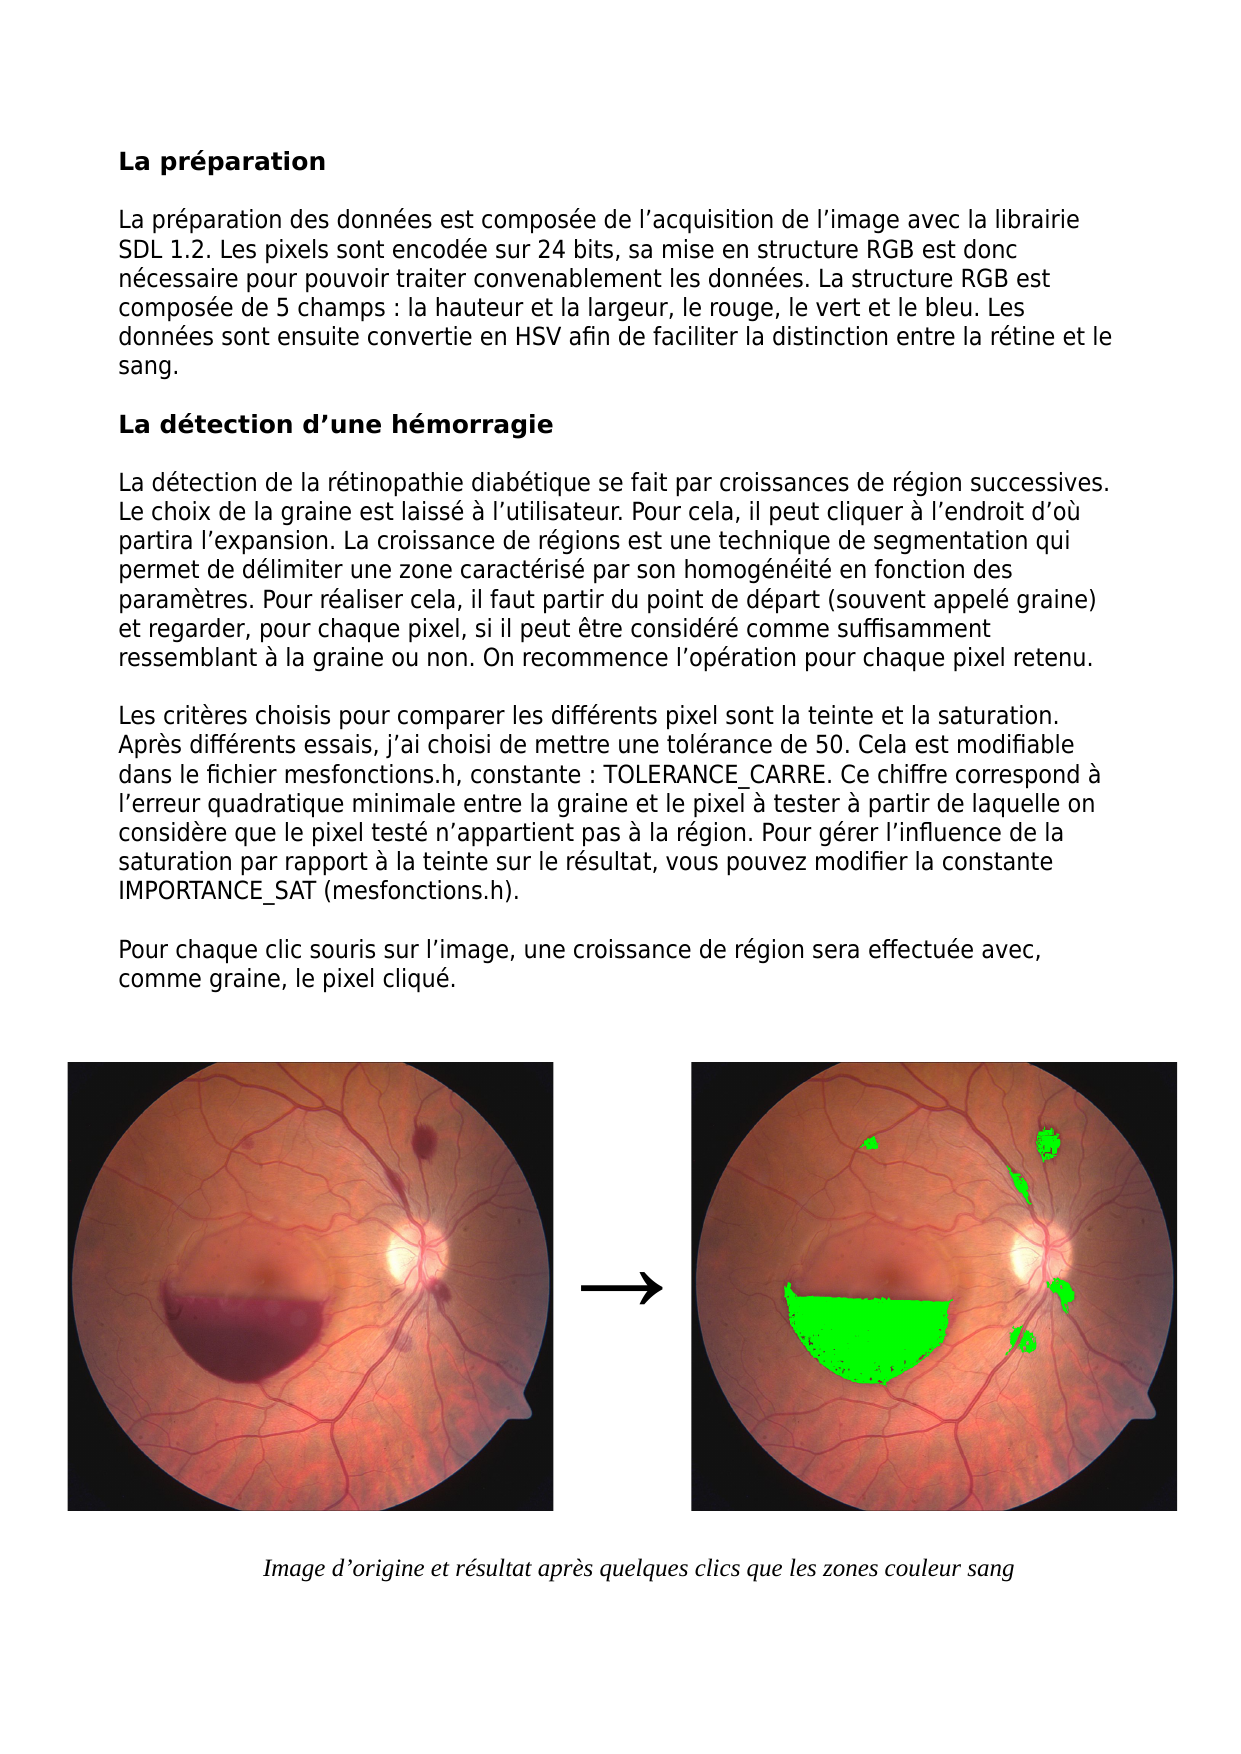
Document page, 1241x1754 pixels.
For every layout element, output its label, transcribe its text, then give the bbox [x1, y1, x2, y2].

text La détection de la rétinopathie diabétique se fait par croissances de région successives. Le choix de la graine est laissé à l’utilisateur. Pour cela, il peut cliquer à l’endroit d’où partira l’expansion. La croissance de régions est une technique de segmentation qui permet de délimiter une zone caractérisé par son homogénéité en fonction des paramètres. Pour réaliser cela, il faut partir du point de départ (souvent appelé graine) et regarder, pour chaque pixel, si il peut être considéré comme suffisamment ressemblant à la graine ou non. On recommence l’opération pour chaque pixel retenu. [118, 468, 1122, 672]
text La détection d’une hémorragie [118, 410, 1122, 439]
picture [691, 1062, 1178, 1511]
text La préparation des données est composée de l’acquisition de l’image avec la librairie SDL 1.2. Les pixels sont encodée sur 24 bits, sa mise en structure RGB est donc nécessaire pour pouvoir traiter convenablement les données. La structure RGB est composée de 5 champs : la hauteur et la largeur, le rouge, le vert et le bleu. Les données sont ensuite convertie en HSV afin de faciliter la distinction entre la rétine et le sang. [118, 206, 1122, 381]
text La préparation [118, 147, 1122, 176]
text Pour chaque clic souris sur l’image, une croissance de région sera effectuée avec, comme graine, le pixel cliqué. [118, 935, 1122, 993]
text Les critères choisis pour comparer les différents pixel sont la teinte et la saturation. Après différents essais, j’ai choisi de mettre une tolérance de 50. Cela est modifiable dans le fichier mesfonctions.h, constante : TOLERANCE_CARRE. Ce chiffre correspond à l’erreur quadratique minimale entre la graine et le pixel à tester à partir de laquelle on considère que le pixel testé n’appartient pas à la région. Pour gérer l’influence de la saturation par rapport à la teinte sur le résultat, vous pouvez modifier la constante IMPORTANCE_SAT (mesfonctions.h). [118, 701, 1122, 906]
picture [67, 1062, 554, 1511]
